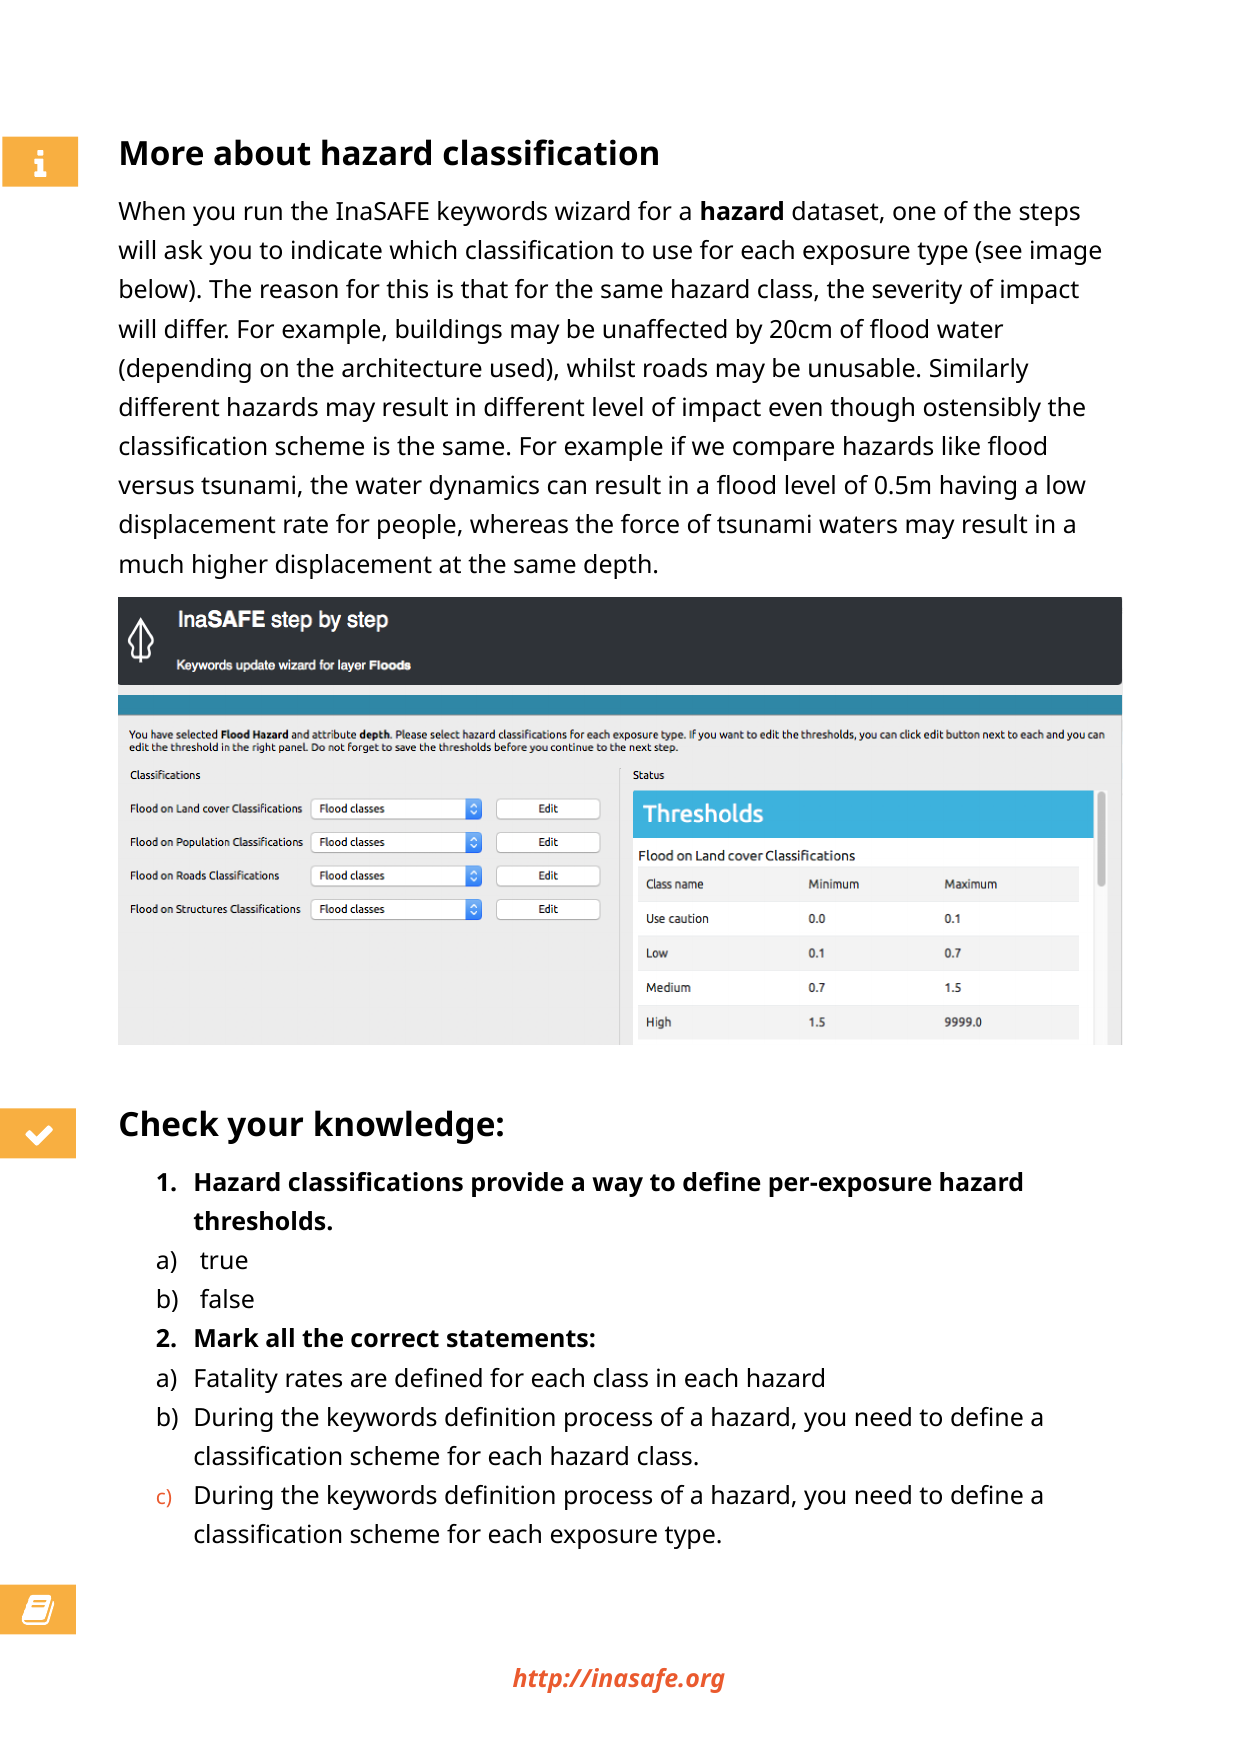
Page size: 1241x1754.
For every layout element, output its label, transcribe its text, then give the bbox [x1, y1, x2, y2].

text When you run the InaSAFE keywords wizard for a hazard dataset, one of the steps will ask you to indicate which classification to use for each exposure type (see image below). The reason for this is that for the same hazard class, the severity of impact will differ. For example, buildings may be unaffected by 20cm of flood water (depending on the architecture used), whilst roads may be unusable. Similarly different hazards may result in different level of impact even though ostensibly the classification scheme is the same. For example if we compare hazards like flood versus tsunami, the water dynamics can result in a flood level of 0.5m having a low displacement rate for people, whereas the force of tsunami waters may result in a much higher displacement at the same depth. [118, 194, 1122, 580]
list false [156, 1282, 1122, 1316]
list Mark all the correct statements: [156, 1321, 1122, 1355]
list true [156, 1243, 1122, 1277]
list During the keywords definition process of a hazard, you need to define a classification scheme for each hazard class. [156, 1399, 1122, 1473]
subtitle More about hazard classification [118, 130, 1122, 175]
subtitle Check your knowledge: [118, 1101, 1122, 1146]
list During the keywords definition process of a hazard, you need to define a classification scheme for each exposure type. [156, 1478, 1122, 1551]
list Hazard classifications provide a way to define per-exposure hazard thresholds. [156, 1164, 1122, 1238]
list Fatality rates are defined for each class in each hazard [156, 1360, 1122, 1394]
picture [118, 597, 1123, 1045]
